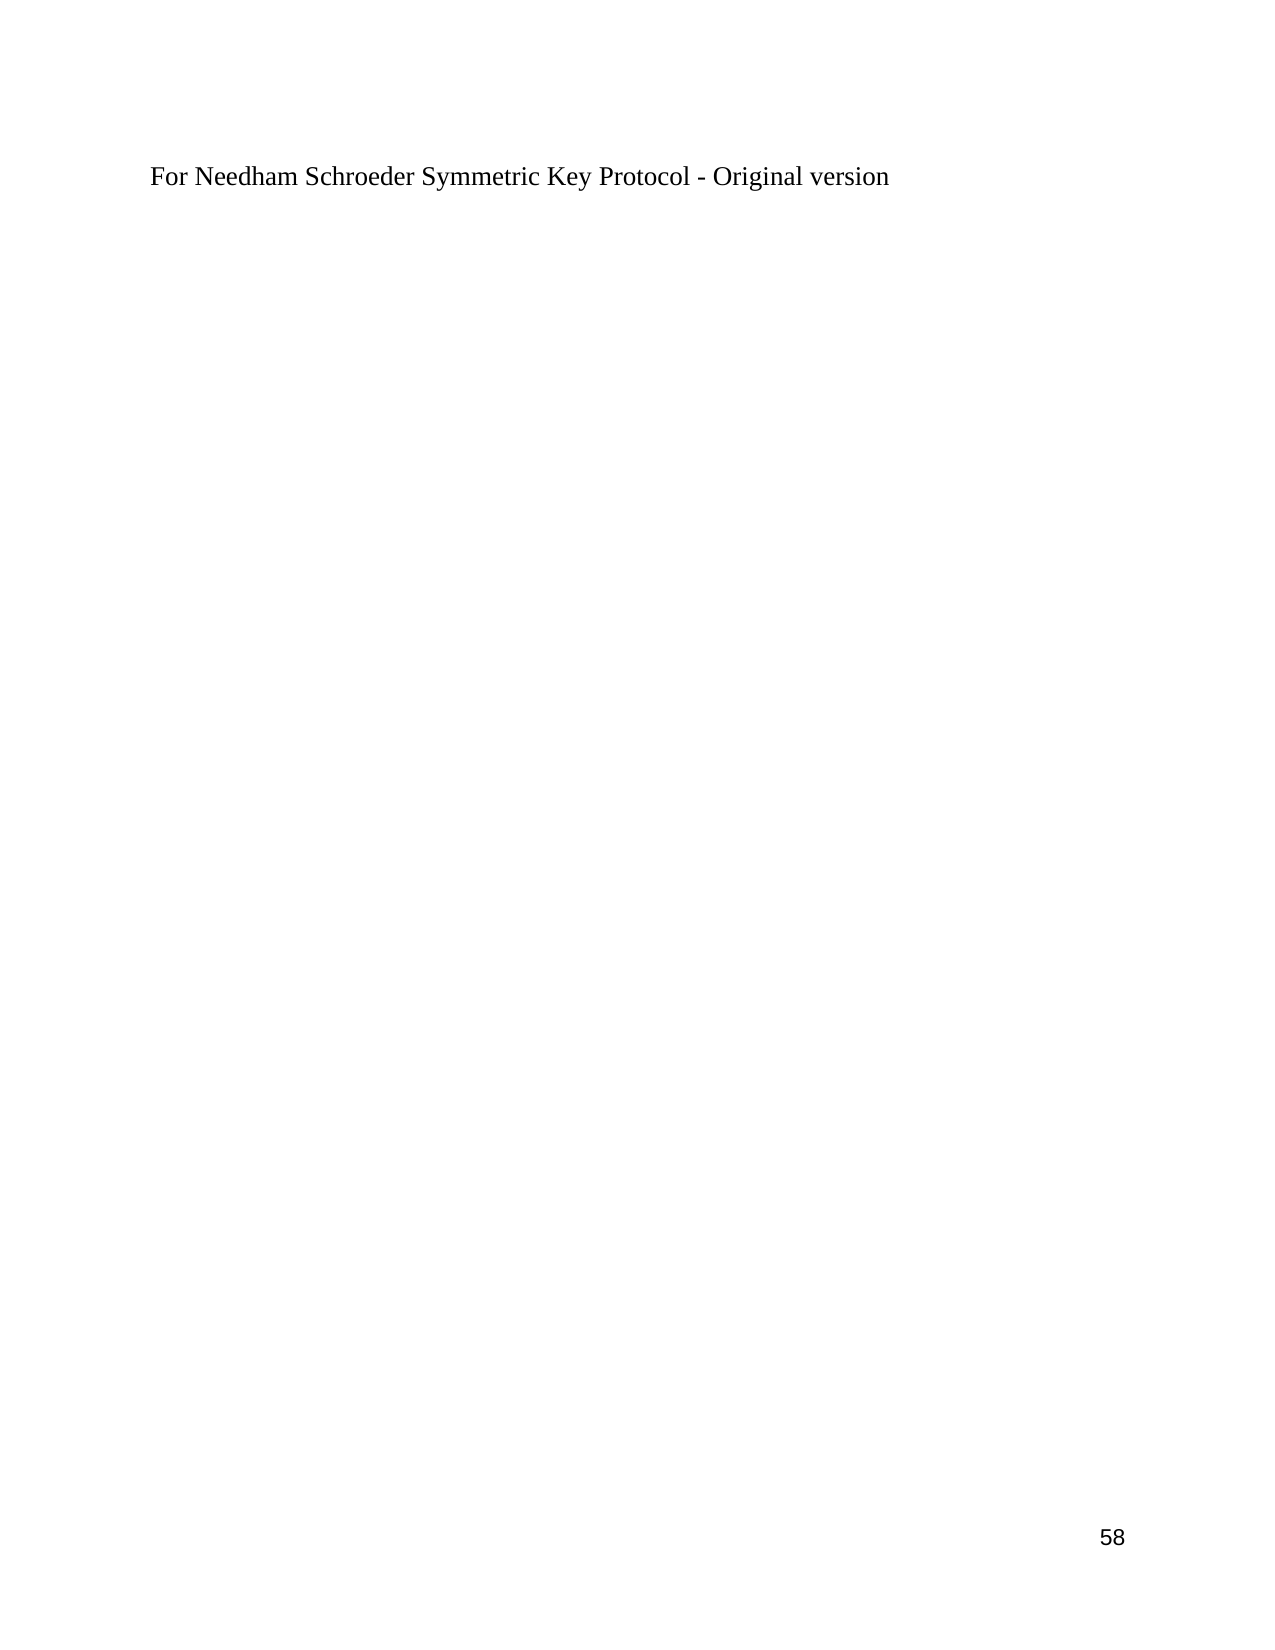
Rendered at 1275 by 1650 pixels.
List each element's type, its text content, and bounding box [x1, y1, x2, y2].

text For Needham Schroeder Symmetric Key Protocol - Original version [150, 160, 1125, 192]
